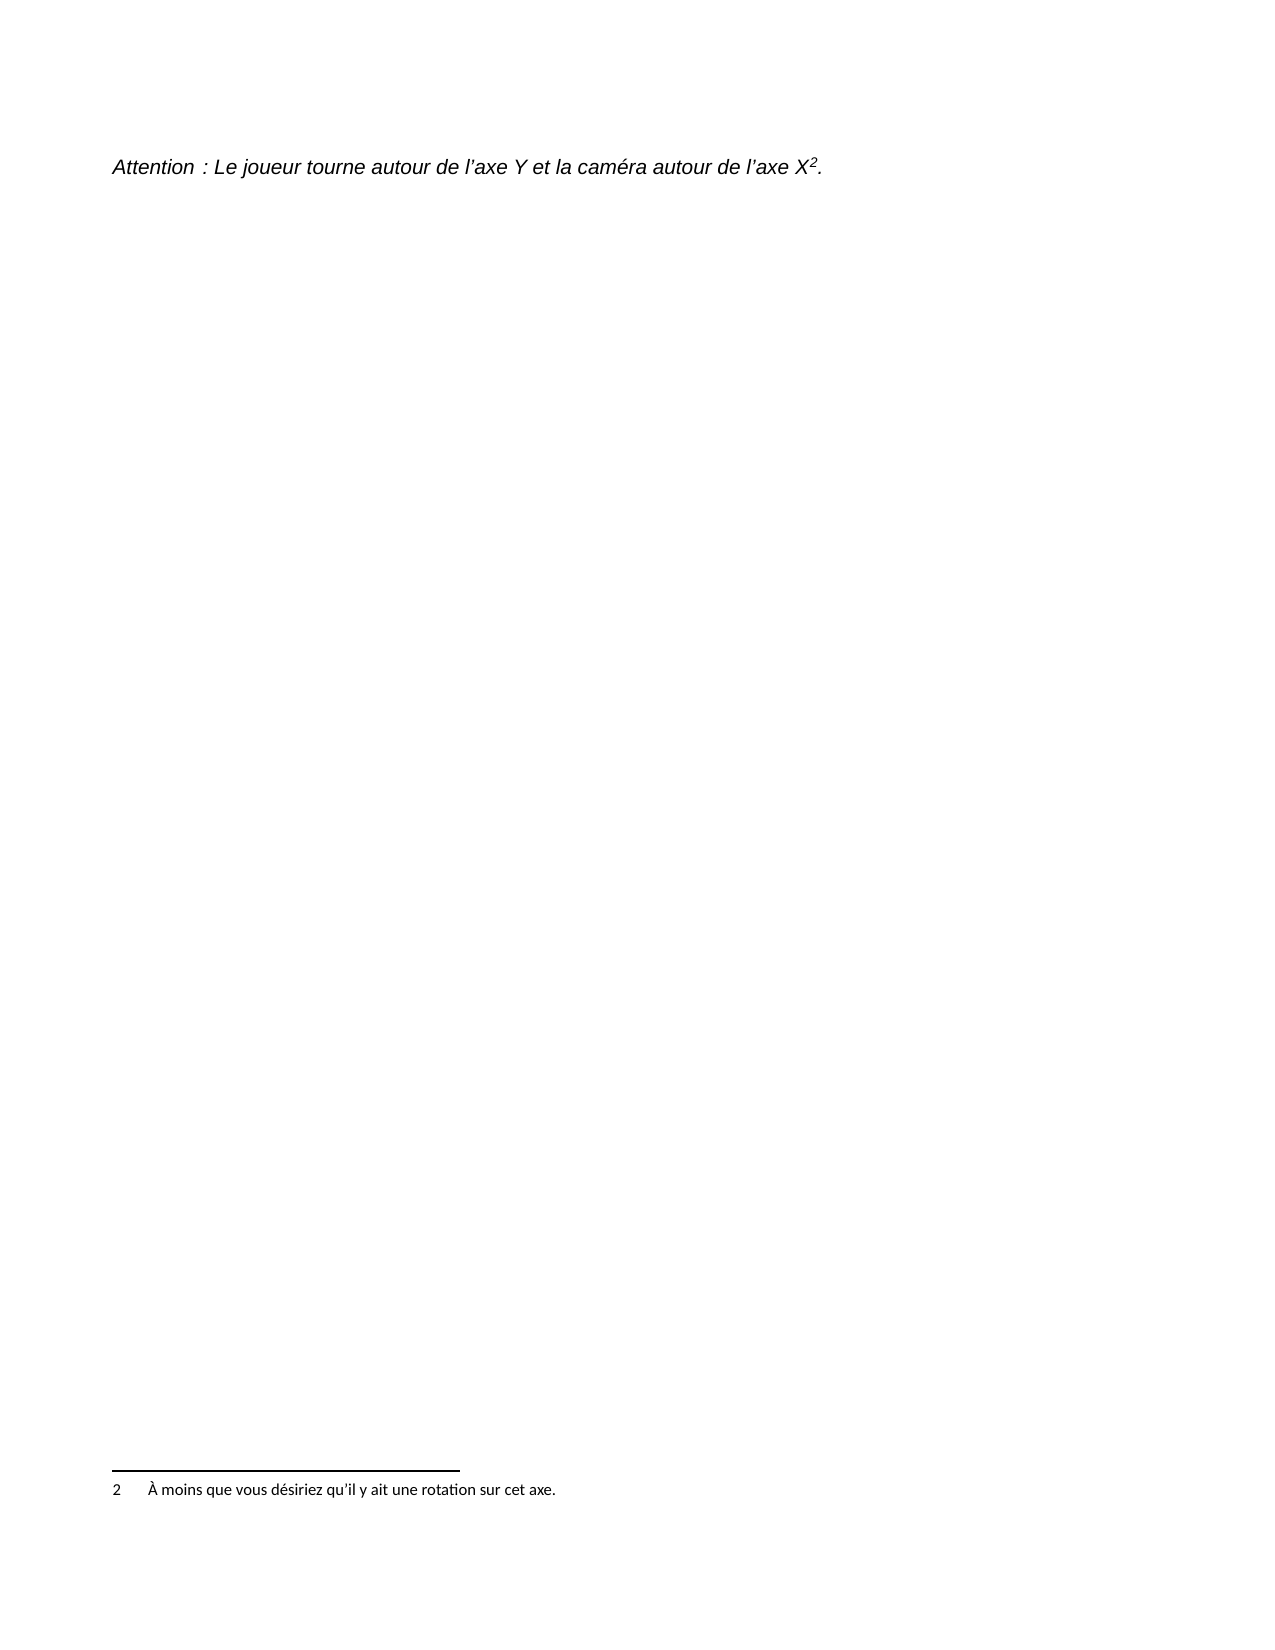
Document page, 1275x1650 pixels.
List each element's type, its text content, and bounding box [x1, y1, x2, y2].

subtitle Attention : Le joueur tourne autour de l’axe Y et la caméra autour de l’axe X. [112, 150, 1162, 179]
text À moins que vous désiriez qu’il y ait une rotation sur cet axe. [112, 1471, 1162, 1500]
